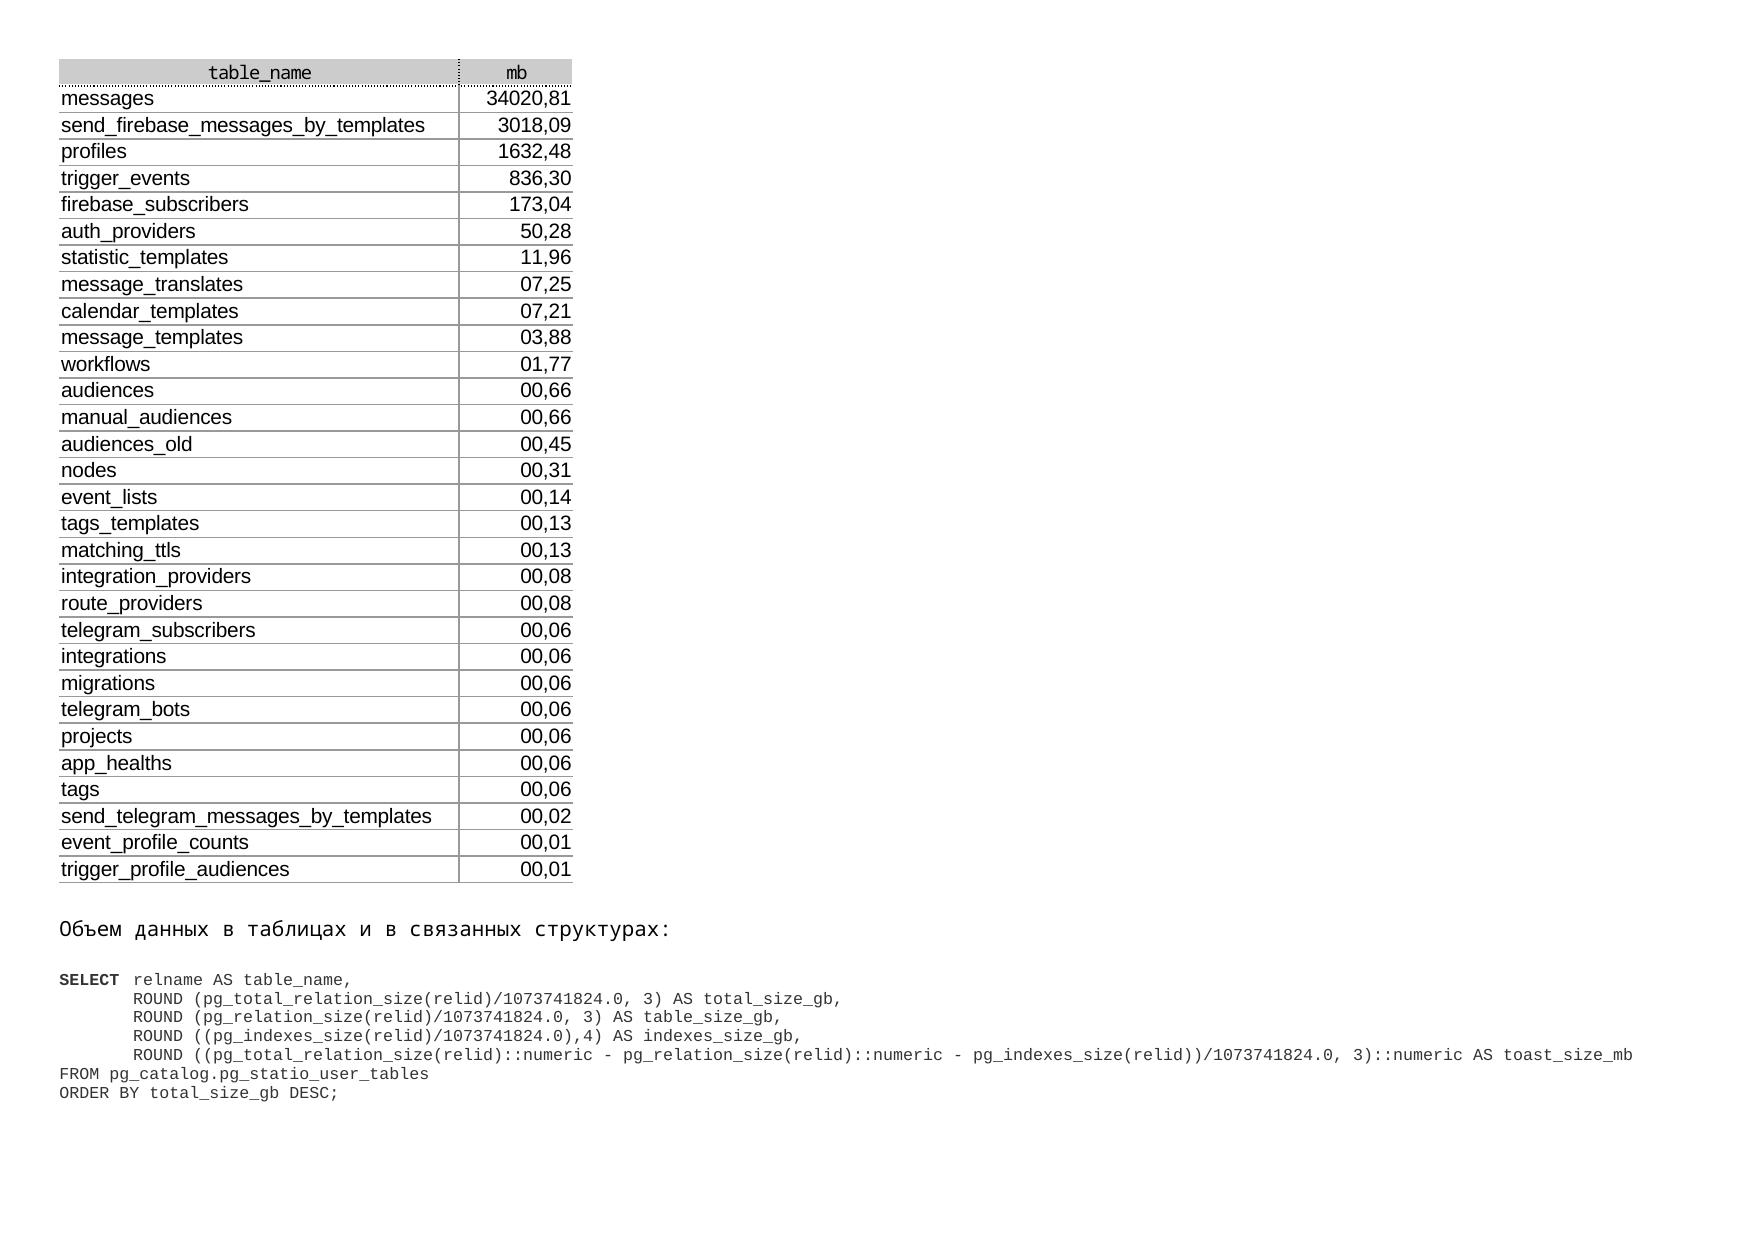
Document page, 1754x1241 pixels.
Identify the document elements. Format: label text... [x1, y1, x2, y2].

text Объем данных в таблицах и в связанных структурах: [59, 914, 1695, 943]
text SELECT relname AS table_name, [59, 971, 1695, 990]
text ROUND (pg_total_relation_size(relid)/1073741824.0, 3) AS total_size_gb, ROUND (pg_relation_size(relid)/1073741824.0, 3) AS table_size_gb, ROUND ((pg_indexes_size(relid)/1073741824.0),4) AS indexes_size_gb, ROUND ((pg_total_relation_size(relid)::numeric - pg_relation_size(relid)::numeric - pg_indexes_size(relid))/1073741824.0, 3)::numeric AS toast_size_mb FROM pg_catalog.pg_statio_user_tables ORDER BY total_size_gb DESC; [59, 990, 1695, 1103]
